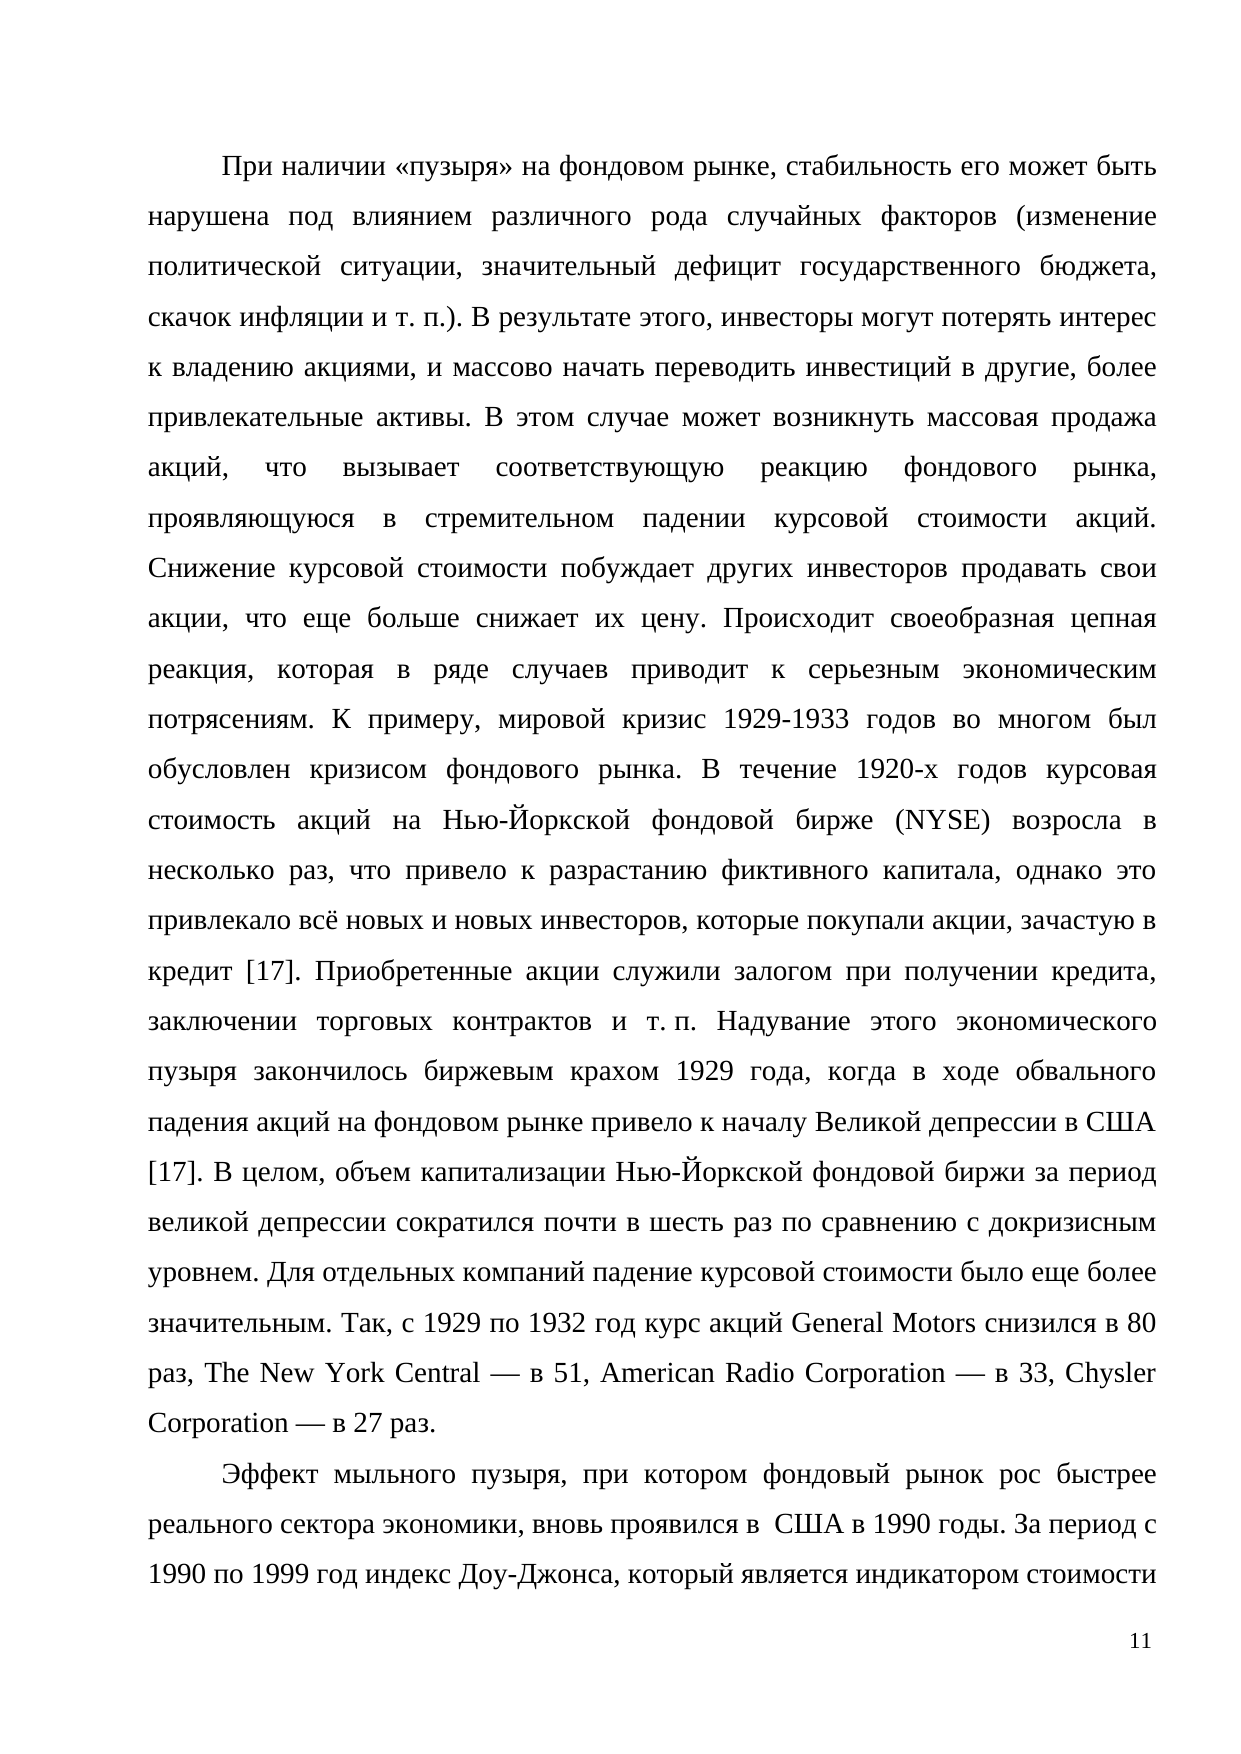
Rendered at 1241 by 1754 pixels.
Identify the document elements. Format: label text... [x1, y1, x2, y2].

text При наличии «пузыря» на фондовом рынке, стабильность его может быть нарушена под влиянием различного рода случайных факторов (изменение политической ситуации, значительный дефицит государственного бюджета, скачок инфляции и т. п.). В результате этого, инвесторы могут потерять интерес к владению акциями, и массово начать переводить инвестиций в другие, более привлекательные активы. В этом случае может возникнуть массовая продажа акций, что вызывает соответствующую реакцию фондового рынка, проявляющуюся в стремительном падении курсовой стоимости акций. Снижение курсовой стоимости побуждает других инвесторов продавать свои акции, что еще больше снижает их цену. Происходит своеобразная цепная реакция, которая в ряде случаев приводит к серьезным экономическим потрясениям. К примеру, мировой кризис 1929-1933 годов во многом был обусловлен кризисом фондового рынка. В течение 1920-х годов курсовая стоимость акций на Нью-Йоркской фондовой бирже (NYSE) возросла в несколько раз, что привело к разрастанию фиктивного капитала, однако это привлекало всё новых и новых инвесторов, которые покупали акции, зачастую в кредит [17]. Приобретенные акции служили залогом при получении кредита, заключении торговых контрактов и т. п. Надувание этого экономического пузыря закончилось биржевым крахом 1929 года, когда в ходе обвального падения акций на фондовом рынке привело к началу Великой депрессии в США [17]. В целом, объем капитализации Нью-Йоркской фондовой биржи за период великой депрессии сократился почти в шесть раз по сравнению с докризисным уровнем. Для отдельных компаний падение курсовой стоимости было еще более значительным. Так, с 1929 по 1932 год курс акций General Motors снизился в 80 раз, The New York Central — в 51, American Radio Corporation — в 33, Chysler Corporation — в 27 раз. [148, 148, 1158, 1439]
text Эффект мыльного пузыря, при котором фондовый рынок рос быстрее реального сектора экономики, вновь проявился в США в 1990 годы. За период с 1990 по 1999 год индекс Доу-Джонса, который является индикатором стоимости [148, 1456, 1158, 1590]
